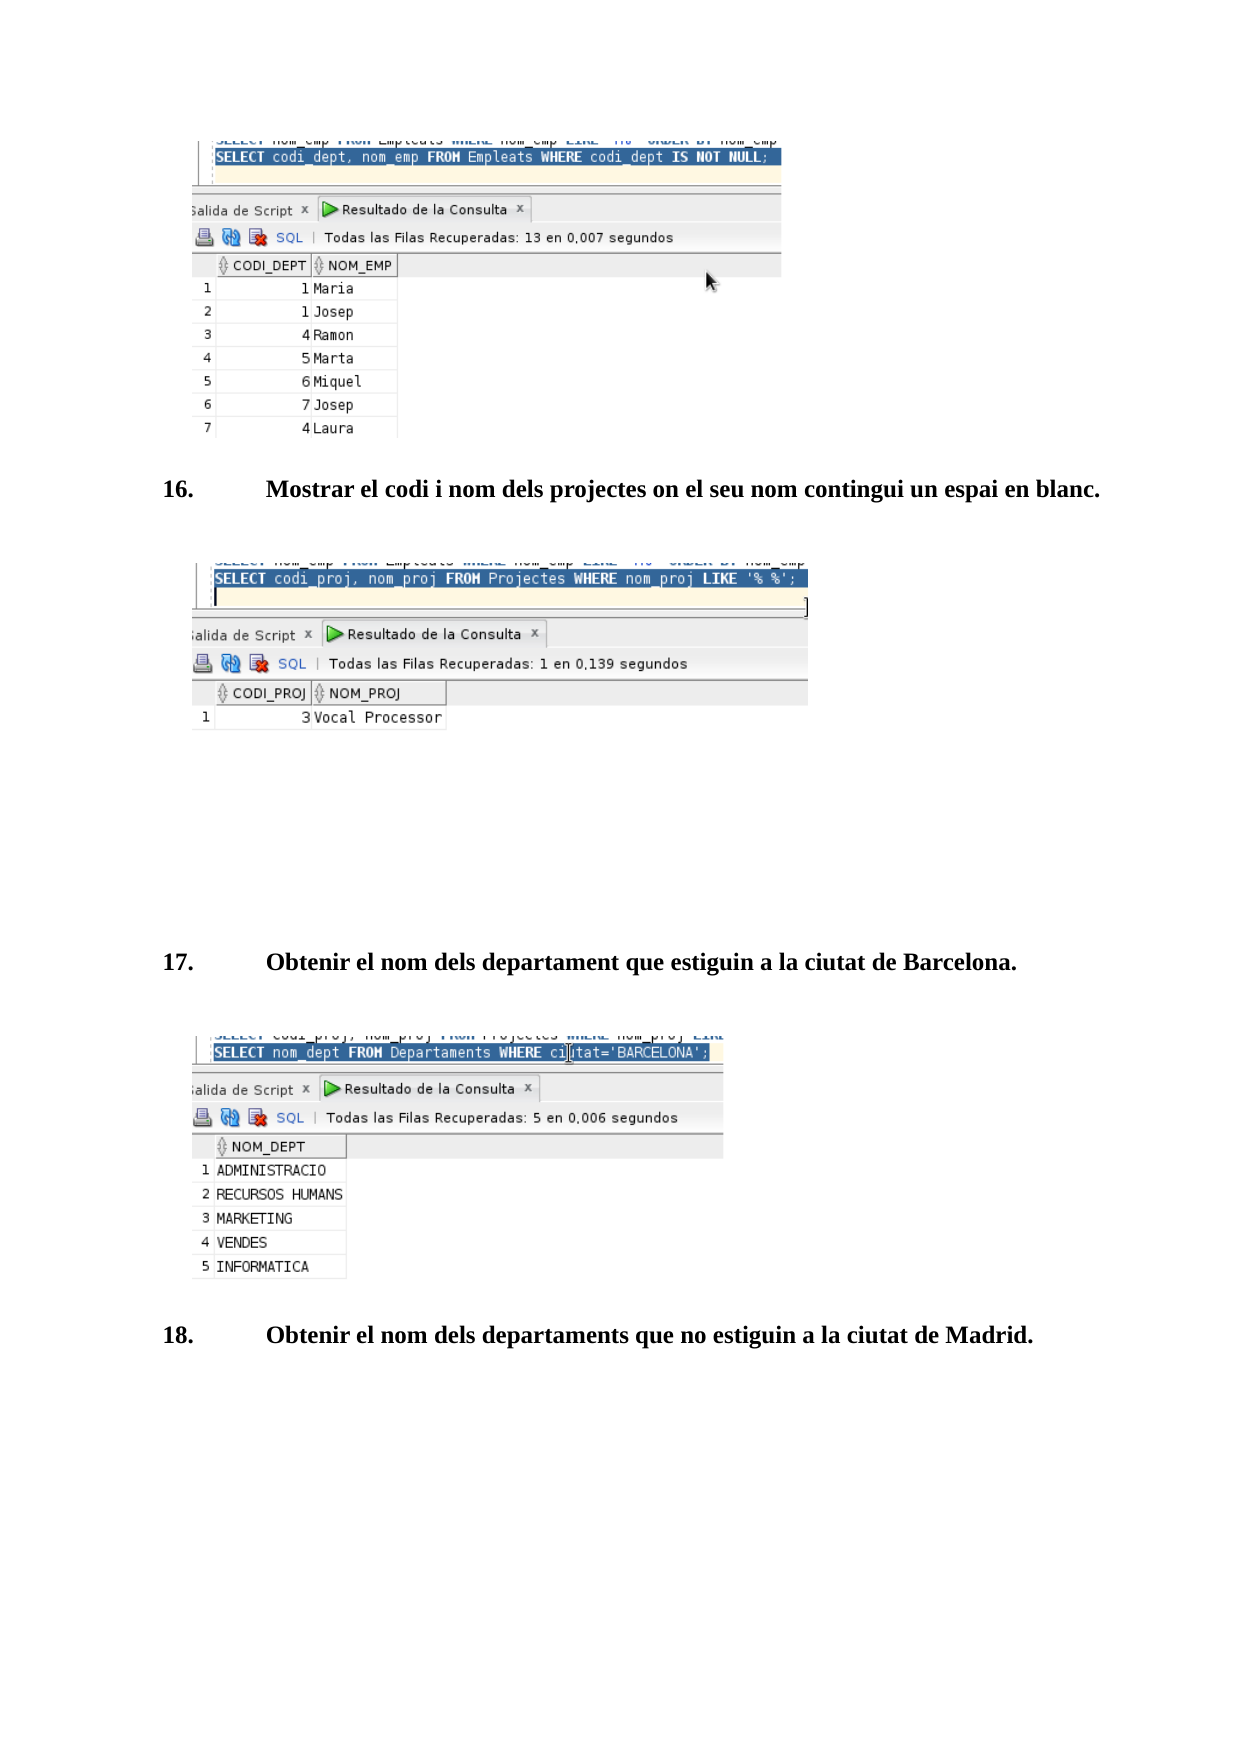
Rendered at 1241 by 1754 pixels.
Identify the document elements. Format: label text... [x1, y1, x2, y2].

list Obtenir el nom dels departament que estiguin a la ciutat de Barcelona. [162, 947, 1122, 976]
list Obtenir el nom dels departaments que no estiguin a la ciutat de Madrid. [162, 1320, 1122, 1349]
picture [192, 1036, 724, 1284]
picture [192, 563, 808, 745]
picture [192, 141, 782, 438]
list Mostrar el codi i nom dels projectes on el seu nom contingui un espai en blanc. [162, 474, 1122, 503]
